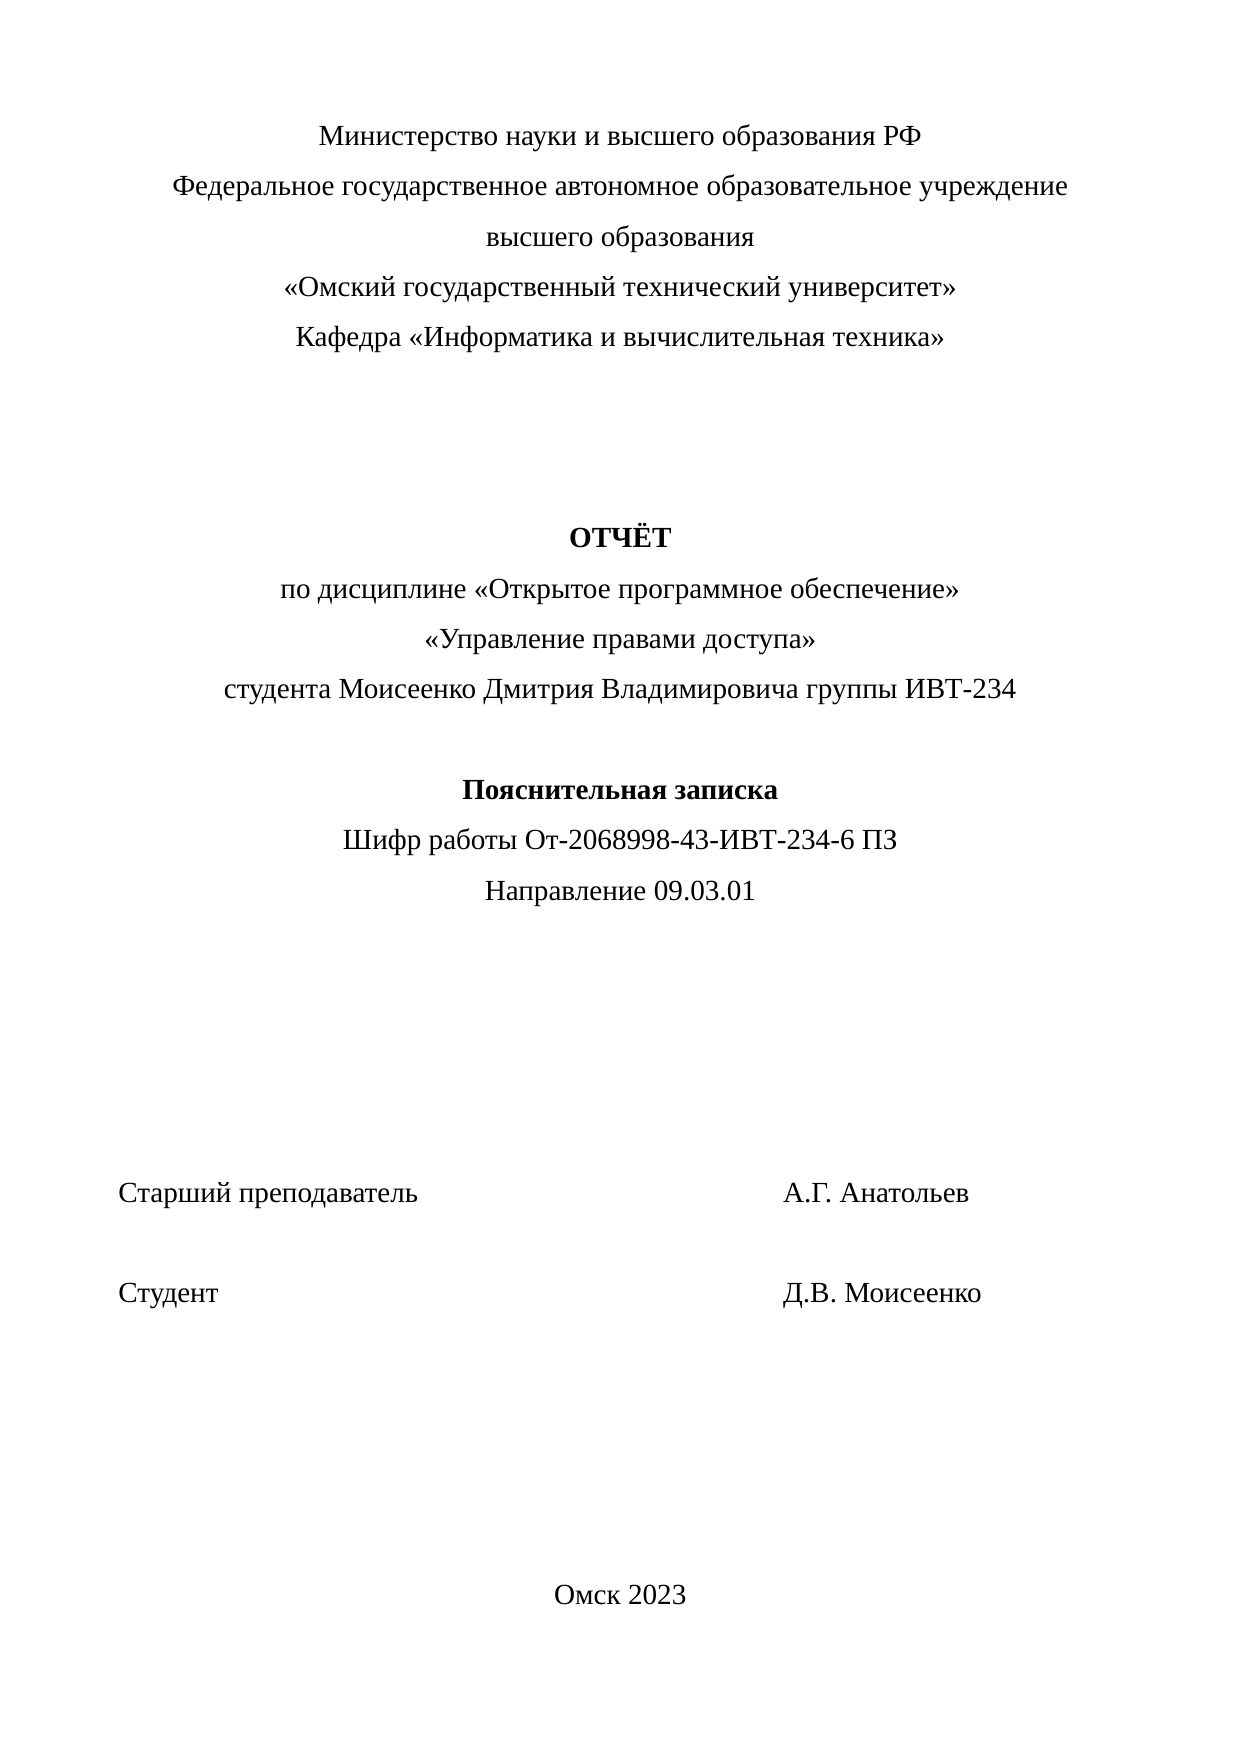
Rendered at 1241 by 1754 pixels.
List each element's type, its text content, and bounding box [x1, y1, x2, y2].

text Шифр работы От-2068998-43-ИВТ-234-6 ПЗ [118, 822, 1122, 856]
text Направление 09.03.01 [118, 873, 1122, 906]
text Омск 2023 [118, 1577, 1122, 1611]
text Министерство науки и высшего образования РФ [118, 118, 1122, 152]
text Кафедра «Информатика и вычислительная техника» [118, 319, 1122, 353]
text по дисциплине «Открытое программное обеспечение» [118, 571, 1122, 604]
text Пояснительная записка [118, 772, 1122, 806]
text «Омский государственный технический университет» [118, 269, 1122, 303]
text Студент Д.В. Моисеенко [118, 1275, 1122, 1309]
text «Управление правами доступа» [118, 621, 1122, 655]
text ОТЧЁТ [118, 521, 1122, 554]
text Старший преподаватель А.Г. Анатольев [118, 1175, 1122, 1208]
text студента Моисеенко Дмитрия Владимировича группы ИВТ-234 [118, 672, 1122, 705]
text Федеральное государственное автономное образовательное учреждение высшего образования [118, 168, 1122, 252]
